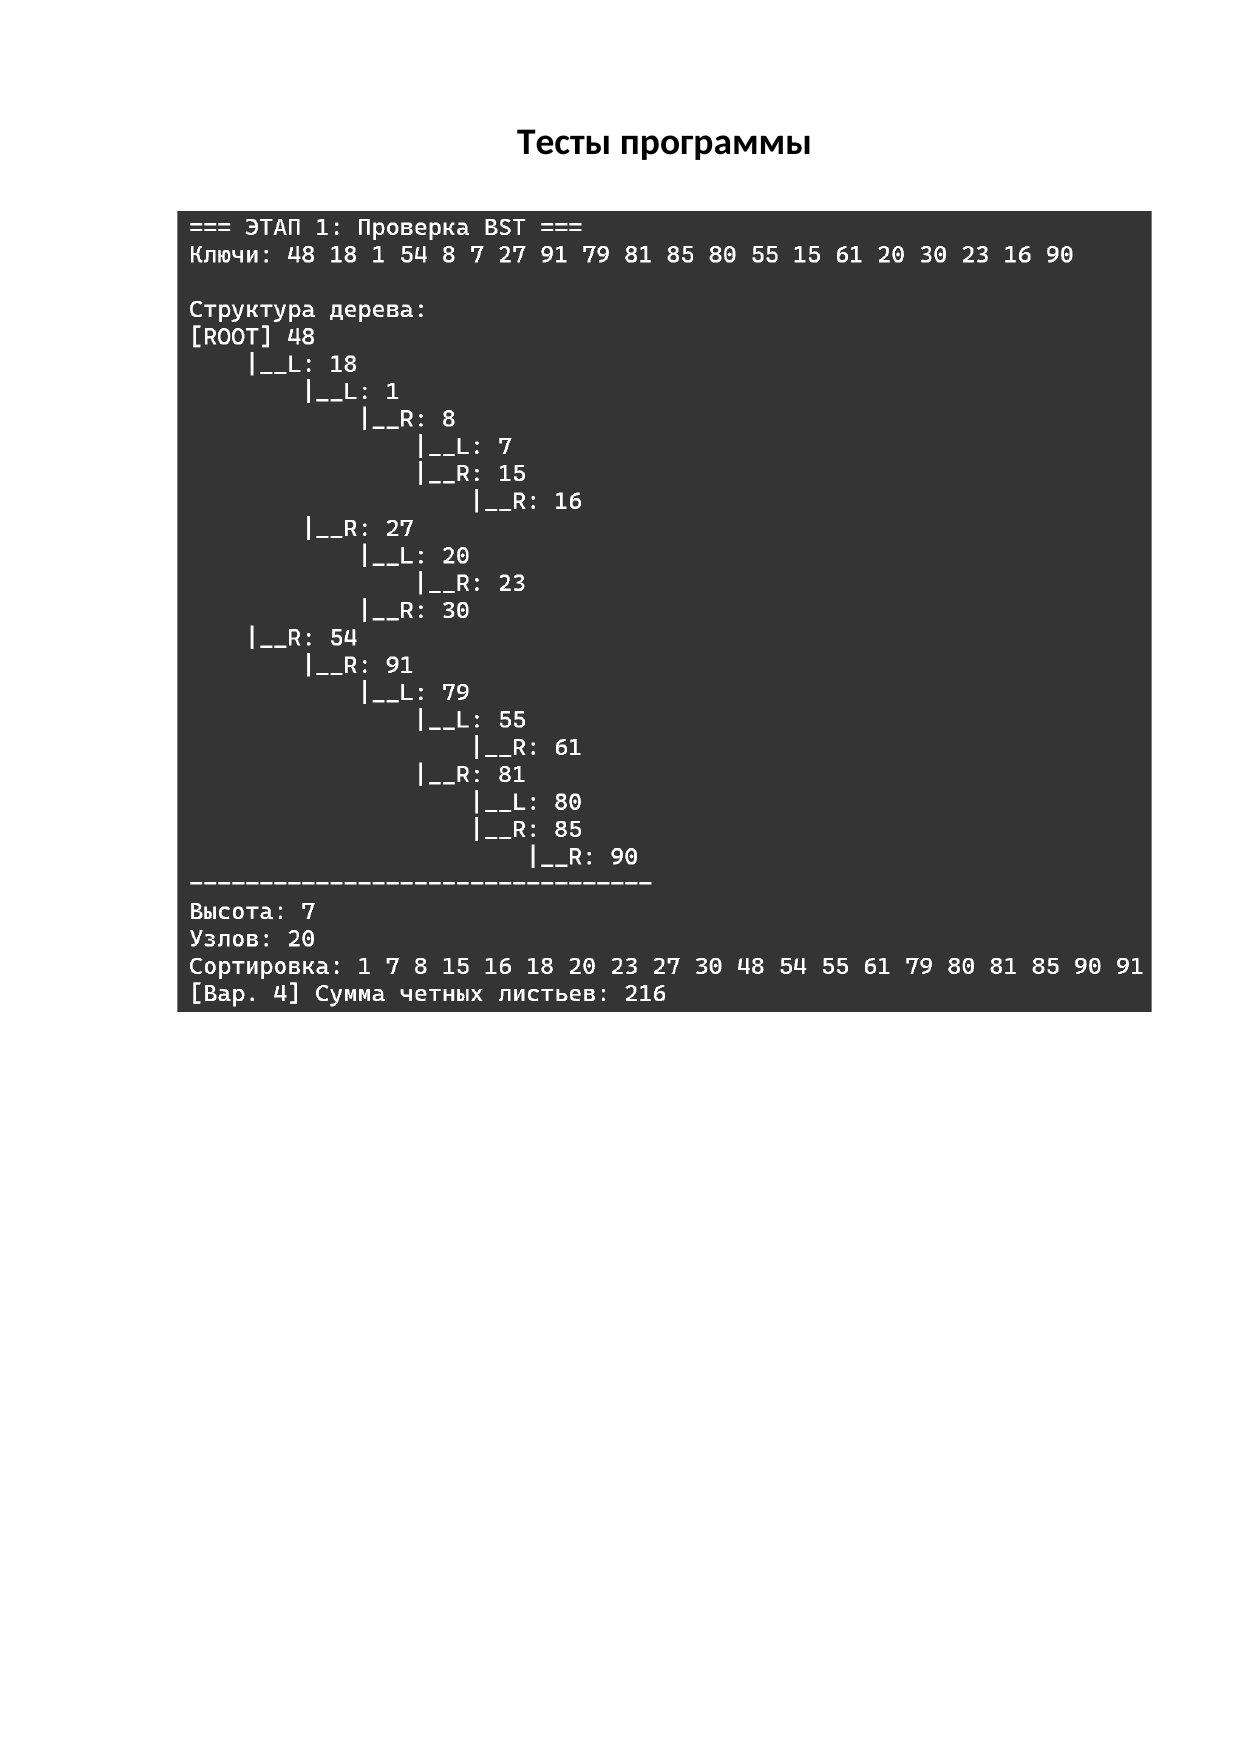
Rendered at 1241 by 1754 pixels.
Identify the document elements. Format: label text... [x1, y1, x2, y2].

subtitle Тесты программы [177, 118, 1152, 164]
picture [177, 211, 1152, 1012]
